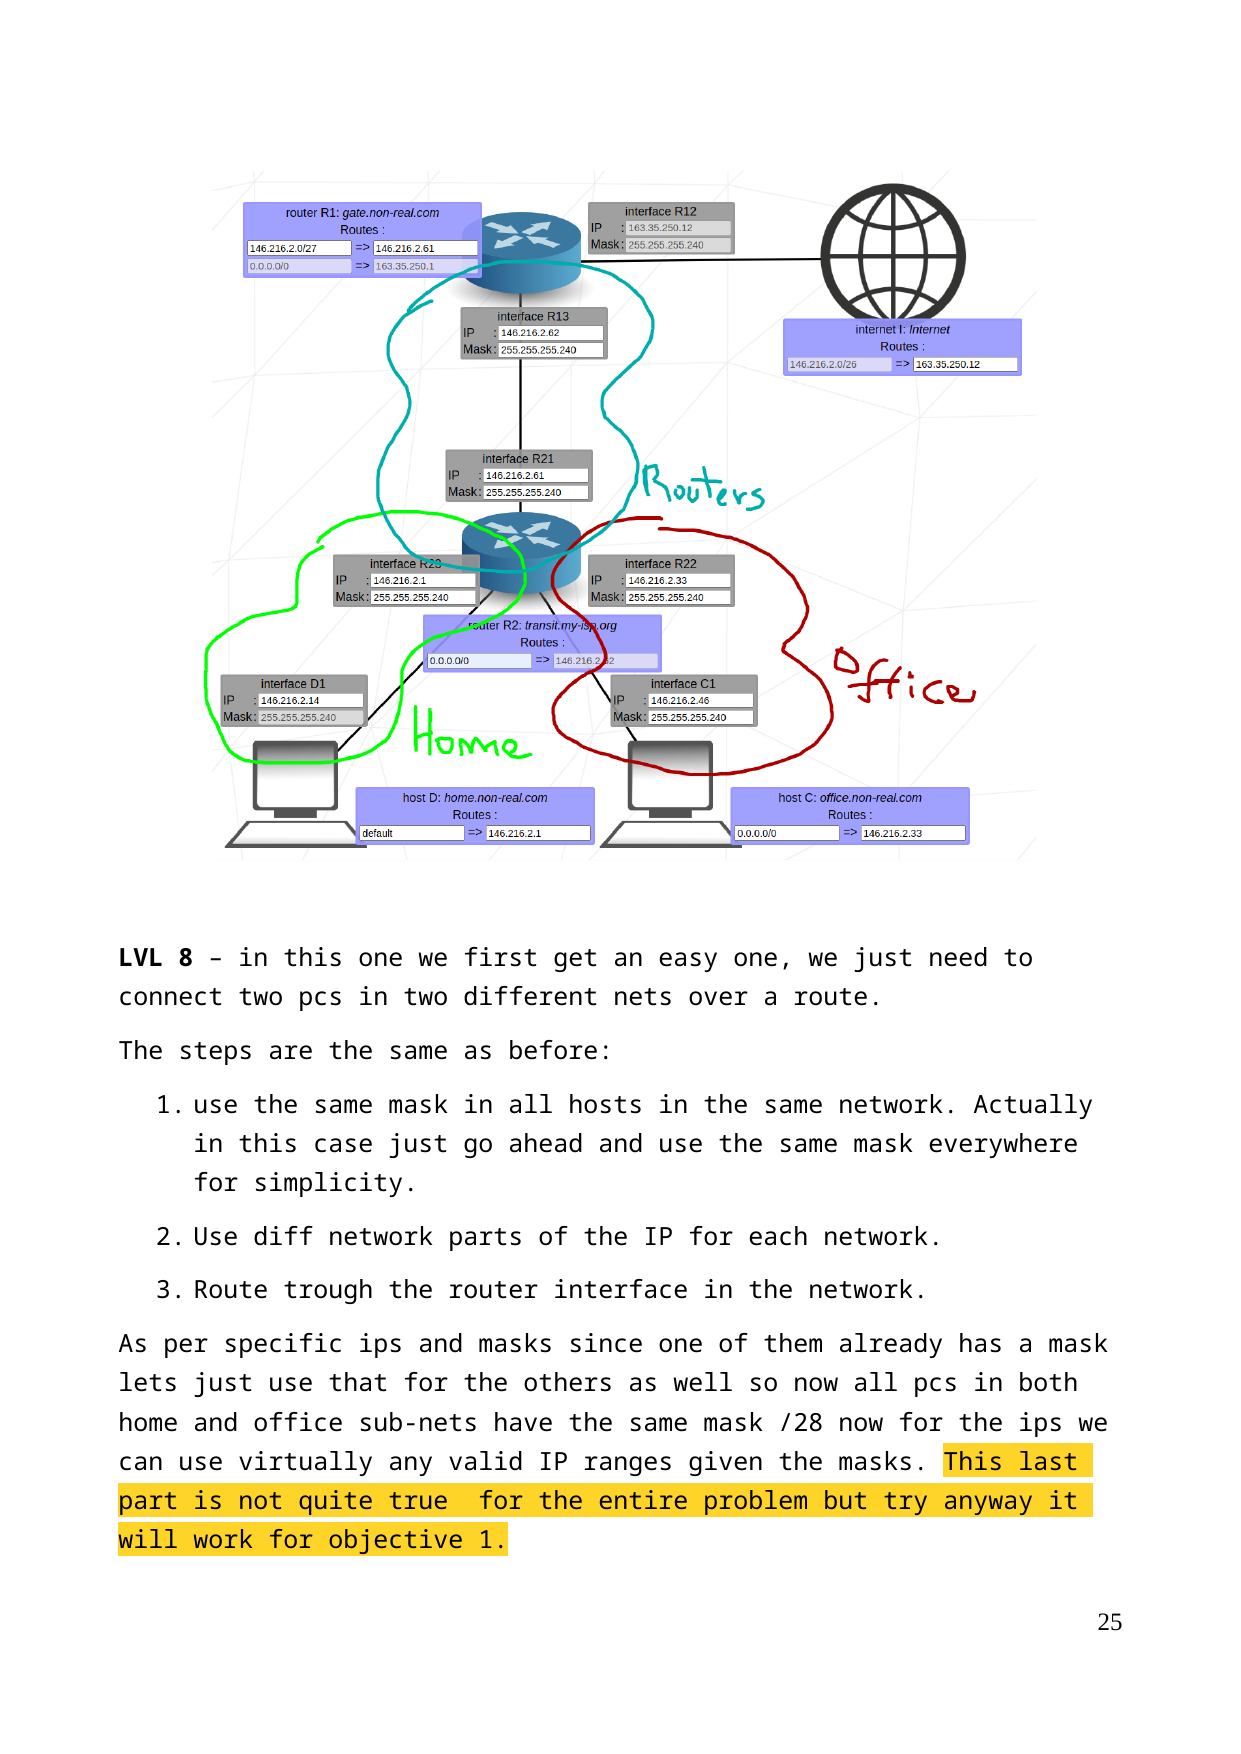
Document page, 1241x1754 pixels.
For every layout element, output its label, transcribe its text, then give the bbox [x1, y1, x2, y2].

text The steps are the same as before: [118, 1032, 1122, 1067]
list Use diff network parts of the IP for each network. [156, 1218, 1122, 1252]
text As per specific ips and masks since one of them already has a mask lets just use that for the others as well so now all pcs in both home and office sub-nets have the same mask /28 now for the ips we can use virtually any valid IP ranges given the masks. This last part is not quite true for the entire problem but try anyway it will work for objective 1. [118, 1326, 1122, 1556]
picture [203, 171, 1037, 861]
list Route trough the router interface in the network. [156, 1272, 1122, 1306]
text LVL 8 – in this one we first get an easy one, we just need to connect two pcs in two different nets over a route. [118, 939, 1122, 1013]
list use the same mask in all hosts in the same network. Actually in this case just go ahead and use the same mask everywhere for simplicity. [156, 1086, 1122, 1199]
